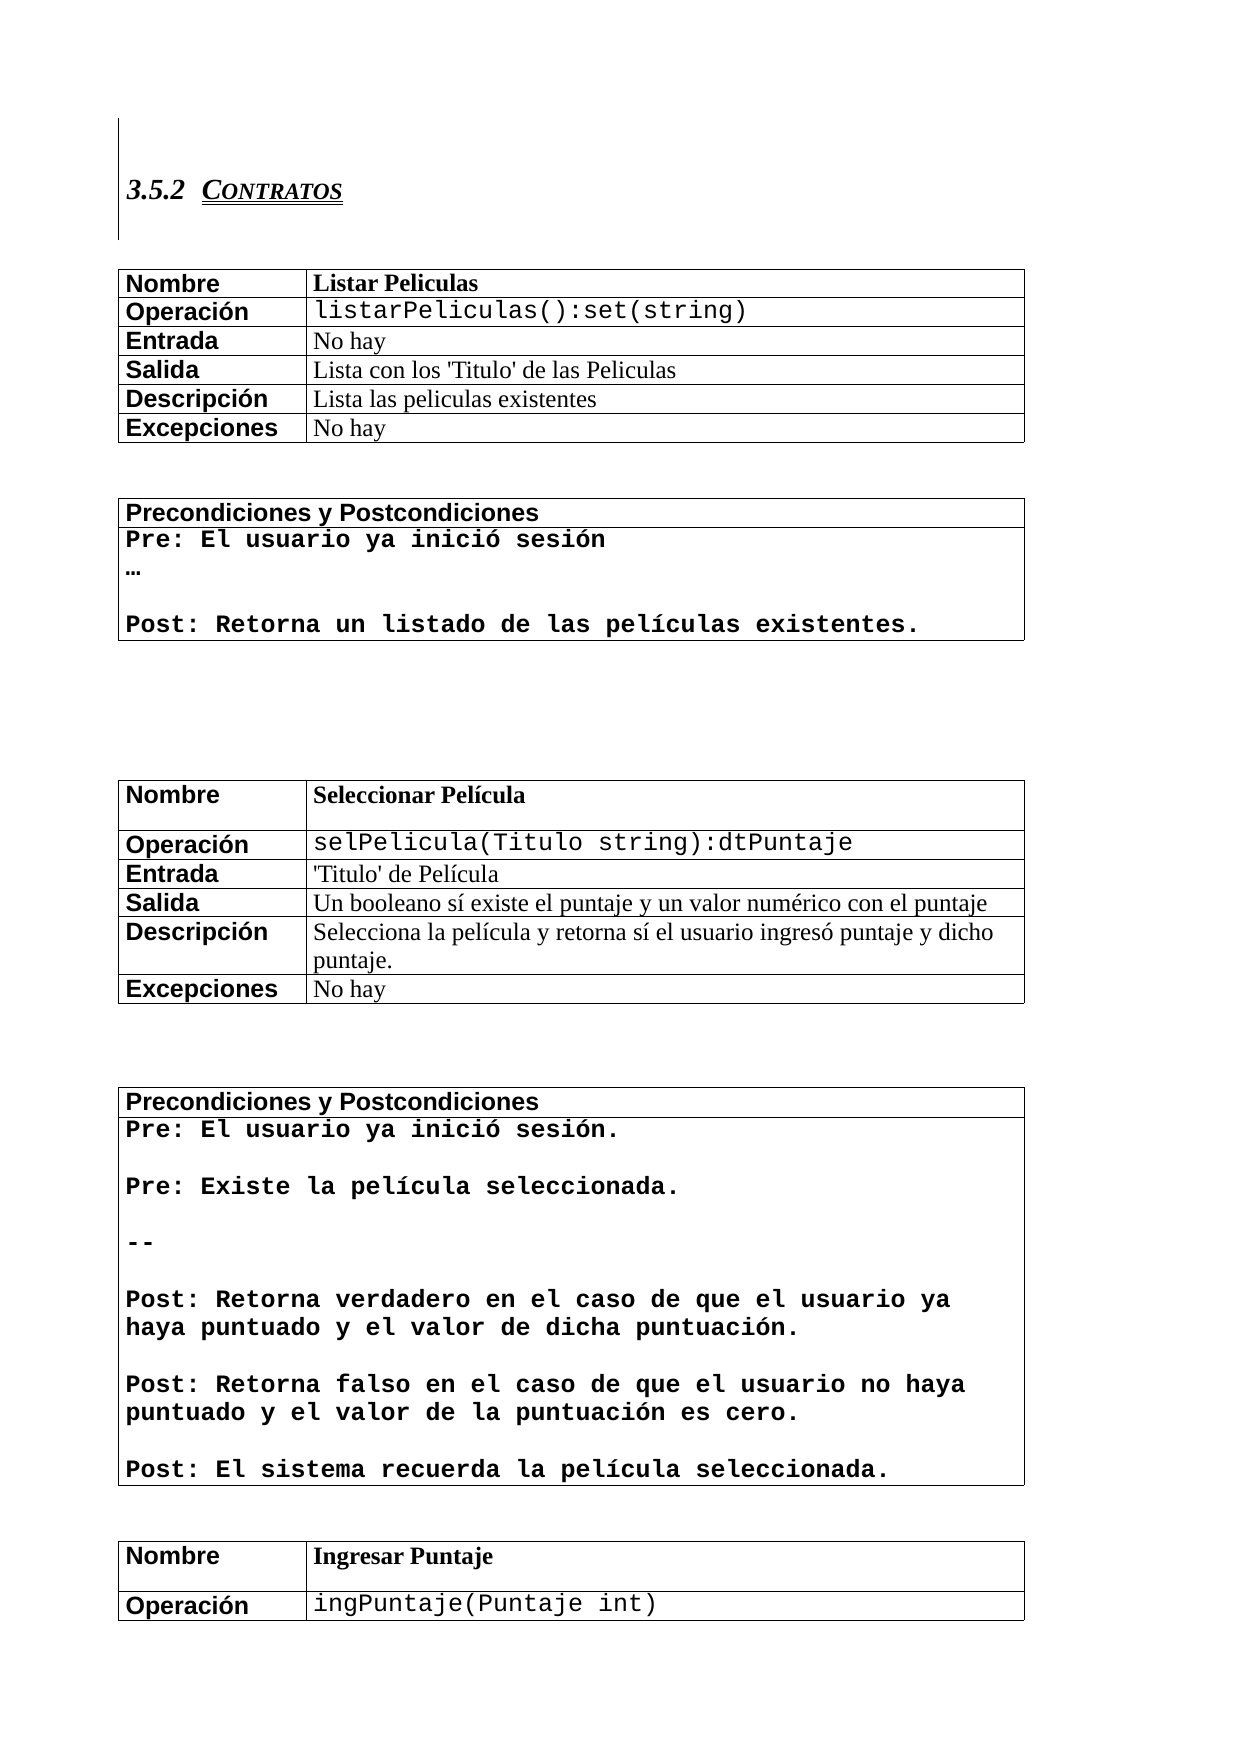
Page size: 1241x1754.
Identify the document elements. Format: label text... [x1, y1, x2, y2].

table_header Listar Peliculas [307, 270, 1024, 297]
table_cell Lista con los 'Titulo' de las Peliculas [307, 356, 1024, 384]
table_cell listarPeliculas():set(string) [307, 298, 1024, 326]
table_header Precondiciones y Postcondiciones [119, 1088, 1024, 1117]
table_cell Excepciones [119, 414, 306, 442]
table_header Nombre [119, 270, 306, 297]
table_header Nombre [119, 781, 306, 830]
subtitle Contratos [119, 172, 1122, 205]
table_cell Lista las peliculas existentes [307, 385, 1024, 413]
table_cell Operación [119, 298, 306, 326]
table_cell Pre: El usuario ya inició sesión. Pre: Existe la película seleccionada. -- Post: Retorna verdadero en el caso de que el usuario ya haya puntuado y el valor de dicha puntuación. Post: Retorna falso en el caso de que el usuario no haya puntuado y el valor de la puntuación es cero. Post: El sistema recuerda la película seleccionada. [119, 1118, 1024, 1484]
table_cell Descripción [119, 917, 306, 974]
table_cell ingPuntaje(Puntaje int) [307, 1592, 1024, 1619]
table_cell selPelicula(Titulo string):dtPuntaje [307, 831, 1024, 859]
table_cell Excepciones [119, 975, 306, 1003]
table_header Precondiciones y Postcondiciones [119, 499, 1024, 527]
table_cell Selecciona la película y retorna sí el usuario ingresó puntaje y dicho puntaje. [307, 917, 1024, 974]
table_cell Entrada [119, 327, 306, 355]
table_header Nombre [119, 1542, 306, 1591]
table_cell Salida [119, 356, 306, 384]
table_cell Operación [119, 1592, 306, 1619]
table_cell No hay [307, 414, 1024, 442]
table_cell Un booleano sí existe el puntaje y un valor numérico con el puntaje [307, 889, 1024, 916]
table_header Seleccionar Película [307, 781, 1024, 830]
table_cell No hay [307, 327, 1024, 355]
table_cell Entrada [119, 860, 306, 888]
table_cell No hay [307, 975, 1024, 1003]
table_cell Operación [119, 831, 306, 859]
table_cell Descripción [119, 385, 306, 413]
table_header Ingresar Puntaje [307, 1542, 1024, 1591]
table_cell Pre: El usuario ya inició sesión … Post: Retorna un listado de las películas existentes. [119, 528, 1024, 640]
table_cell Salida [119, 889, 306, 916]
table_cell 'Titulo' de Película [307, 860, 1024, 888]
